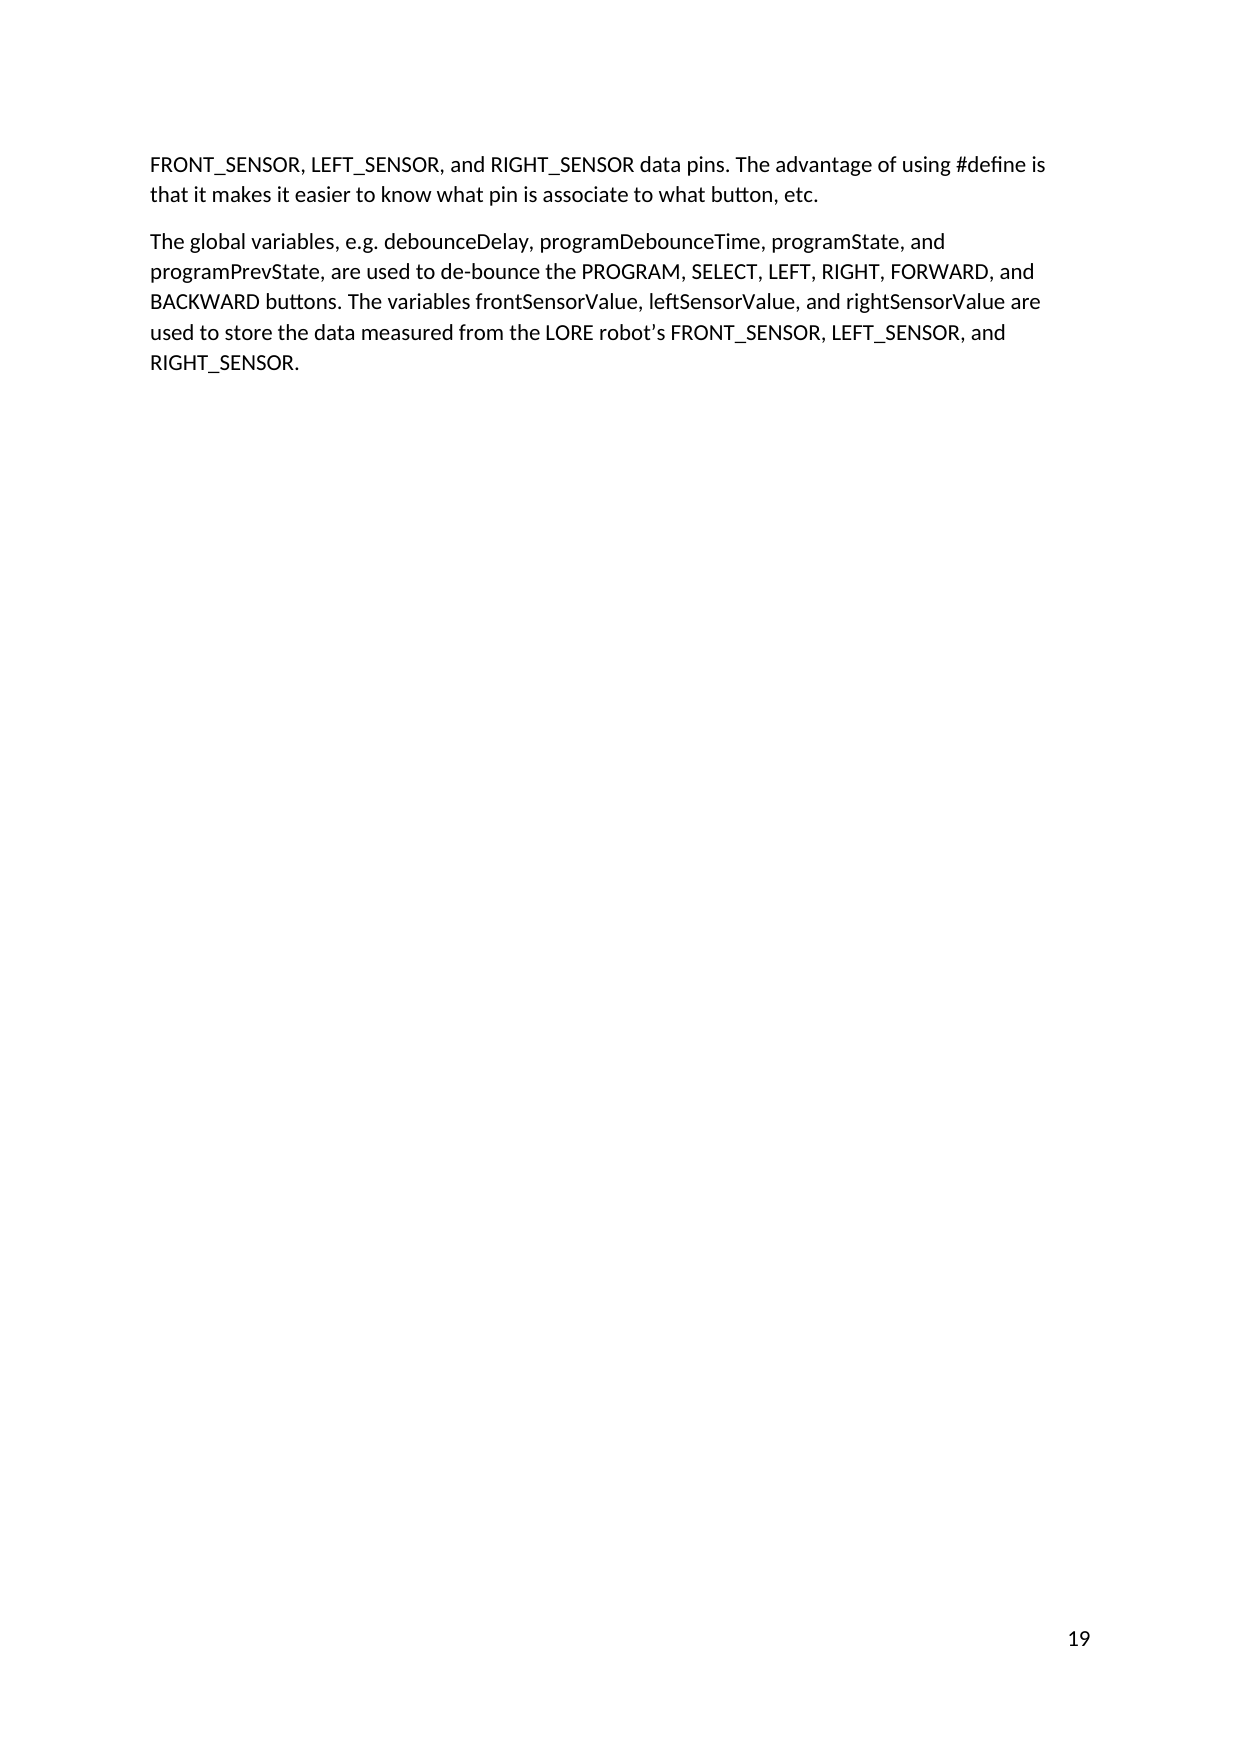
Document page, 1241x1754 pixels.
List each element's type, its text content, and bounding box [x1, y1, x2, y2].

text The global variables, e.g. debounceDelay, programDebounceTime, programState, and programPrevState, are used to de-bounce the PROGRAM, SELECT, LEFT, RIGHT, FORWARD, and BACKWARD buttons. The variables frontSensorValue, leftSensorValue, and rightSensorValue are used to store the data measured from the LORE robot’s FRONT_SENSOR, LEFT_SENSOR, and RIGHT_SENSOR. [150, 227, 1090, 376]
text FRONT_SENSOR, LEFT_SENSOR, and RIGHT_SENSOR data pins. The advantage of using #define is that it makes it easier to know what pin is associate to what button, etc. [150, 150, 1090, 208]
